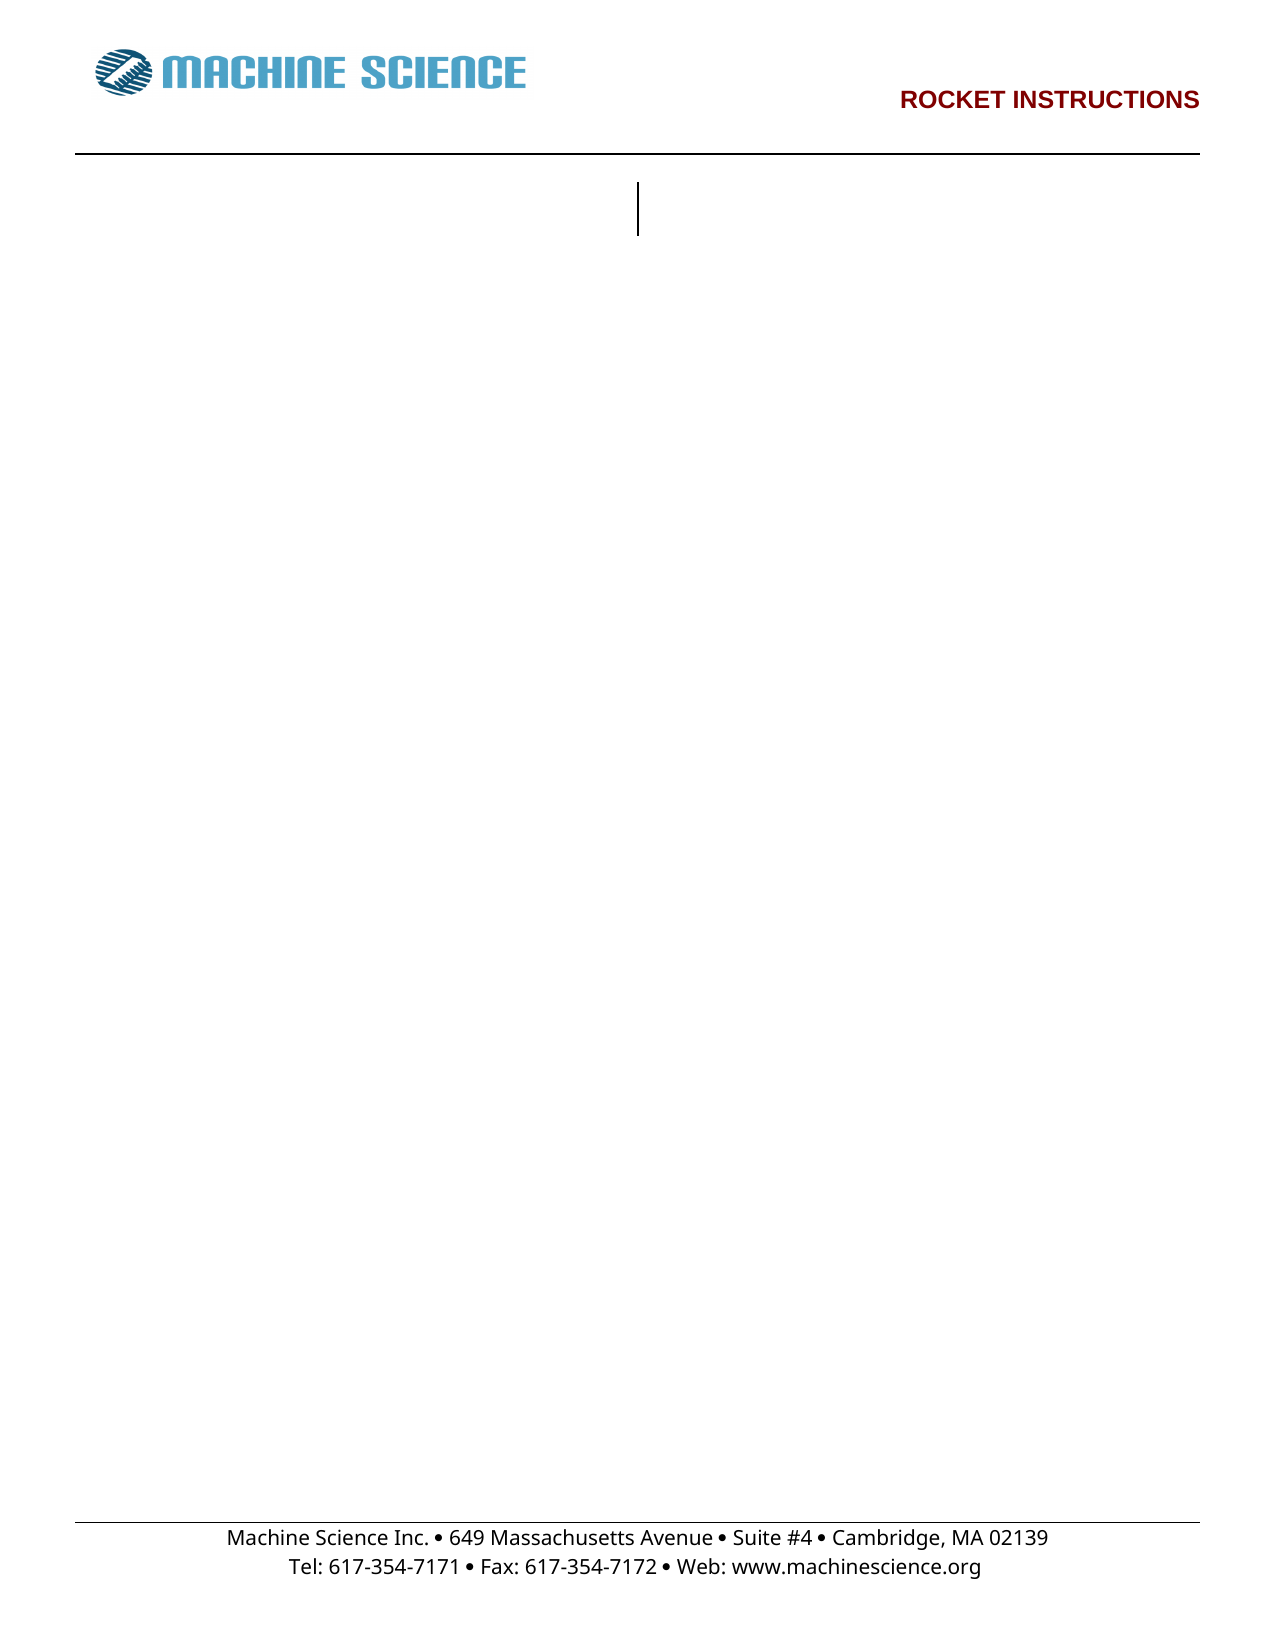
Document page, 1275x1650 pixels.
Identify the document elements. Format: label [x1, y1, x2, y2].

picture [91, 46, 534, 100]
